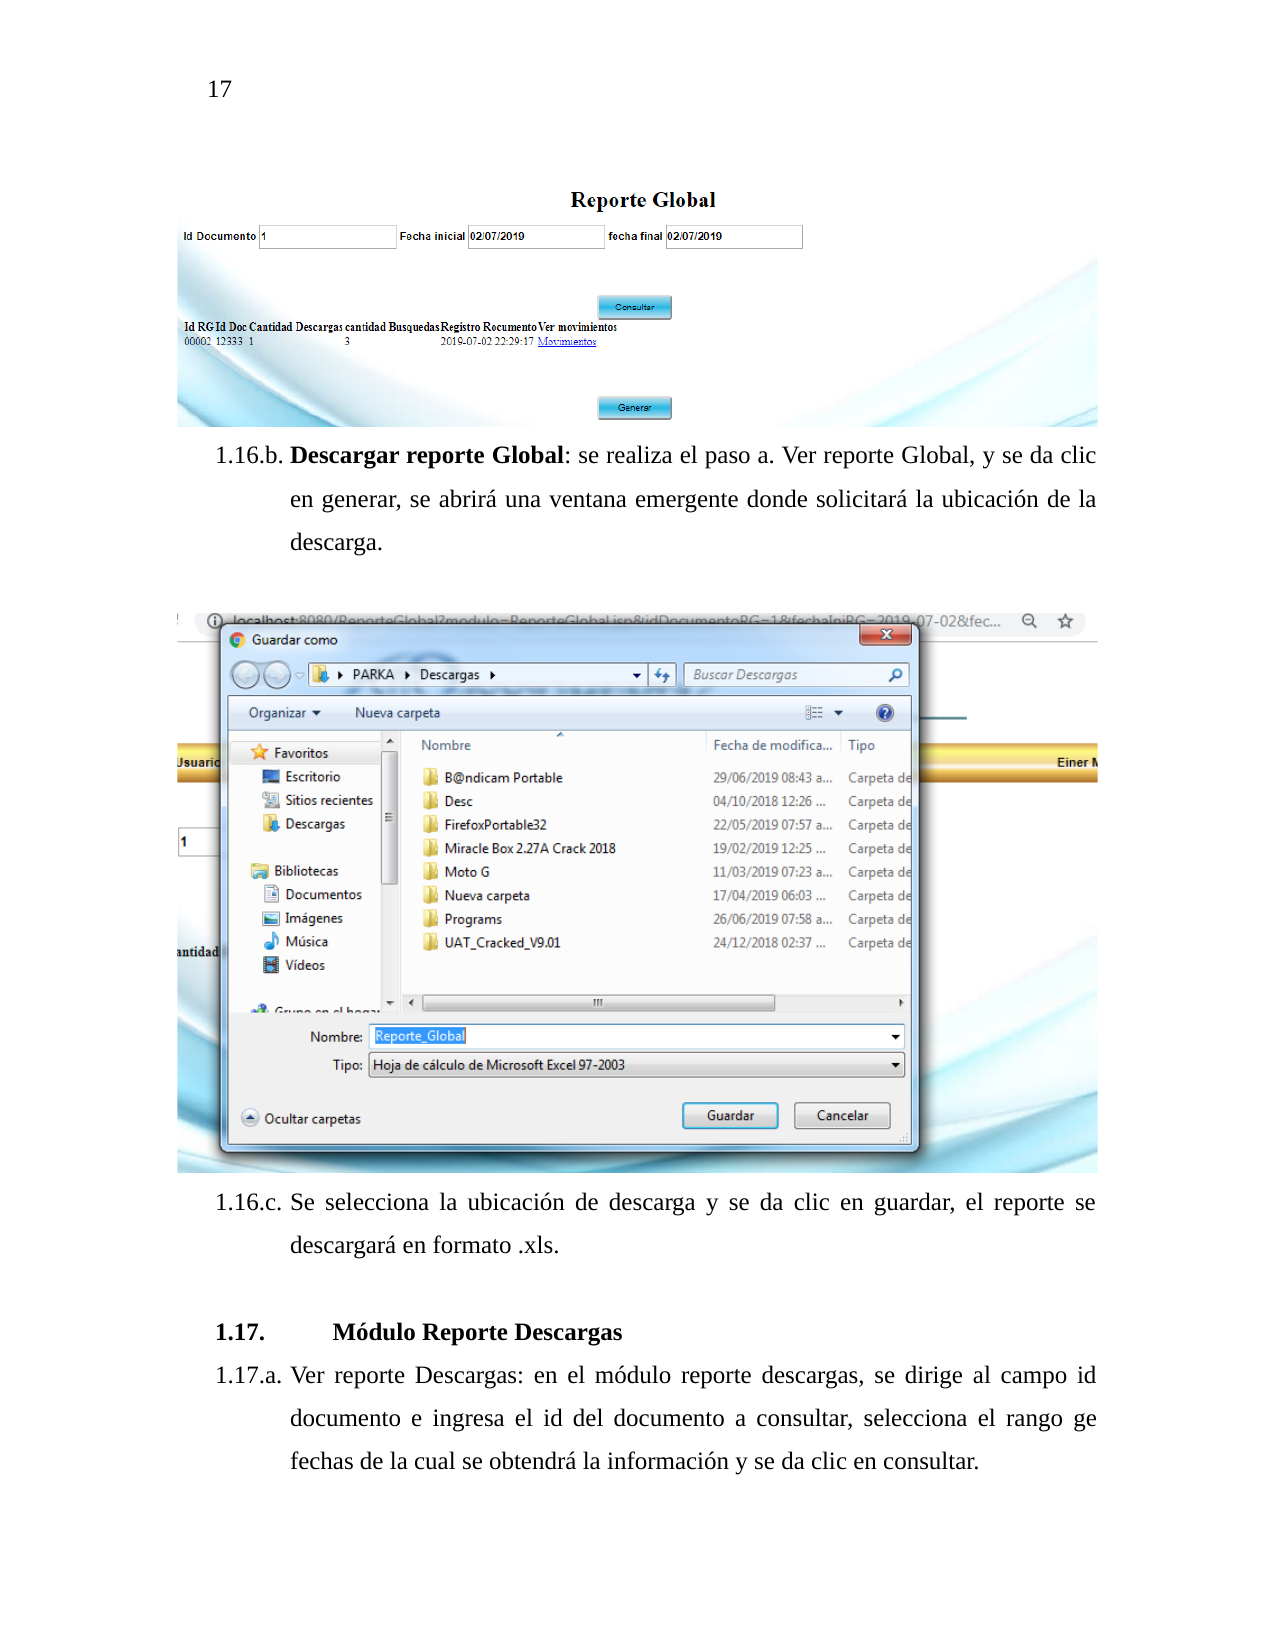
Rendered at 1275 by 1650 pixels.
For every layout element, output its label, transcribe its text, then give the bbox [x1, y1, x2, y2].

list Módulo Reporte Descargas [215, 1317, 1098, 1346]
list Se selecciona la ubicación de descarga y se da clic en guardar, el reporte se descargará en formato .xls. [215, 1187, 1098, 1259]
list Ver reporte Descargas: en el módulo reporte descargas, se dirige al campo id documento e ingresa el id del documento a consultar, selecciona el rango ge fechas de la cual se obtendrá la información y se da clic en consultar. [215, 1360, 1098, 1475]
list Descargar reporte Global: se realiza el paso a. Ver reporte Global, y se da clic en generar, se abrirá una ventana emergente donde solicitará la ubicación de la descarga. [215, 441, 1098, 556]
